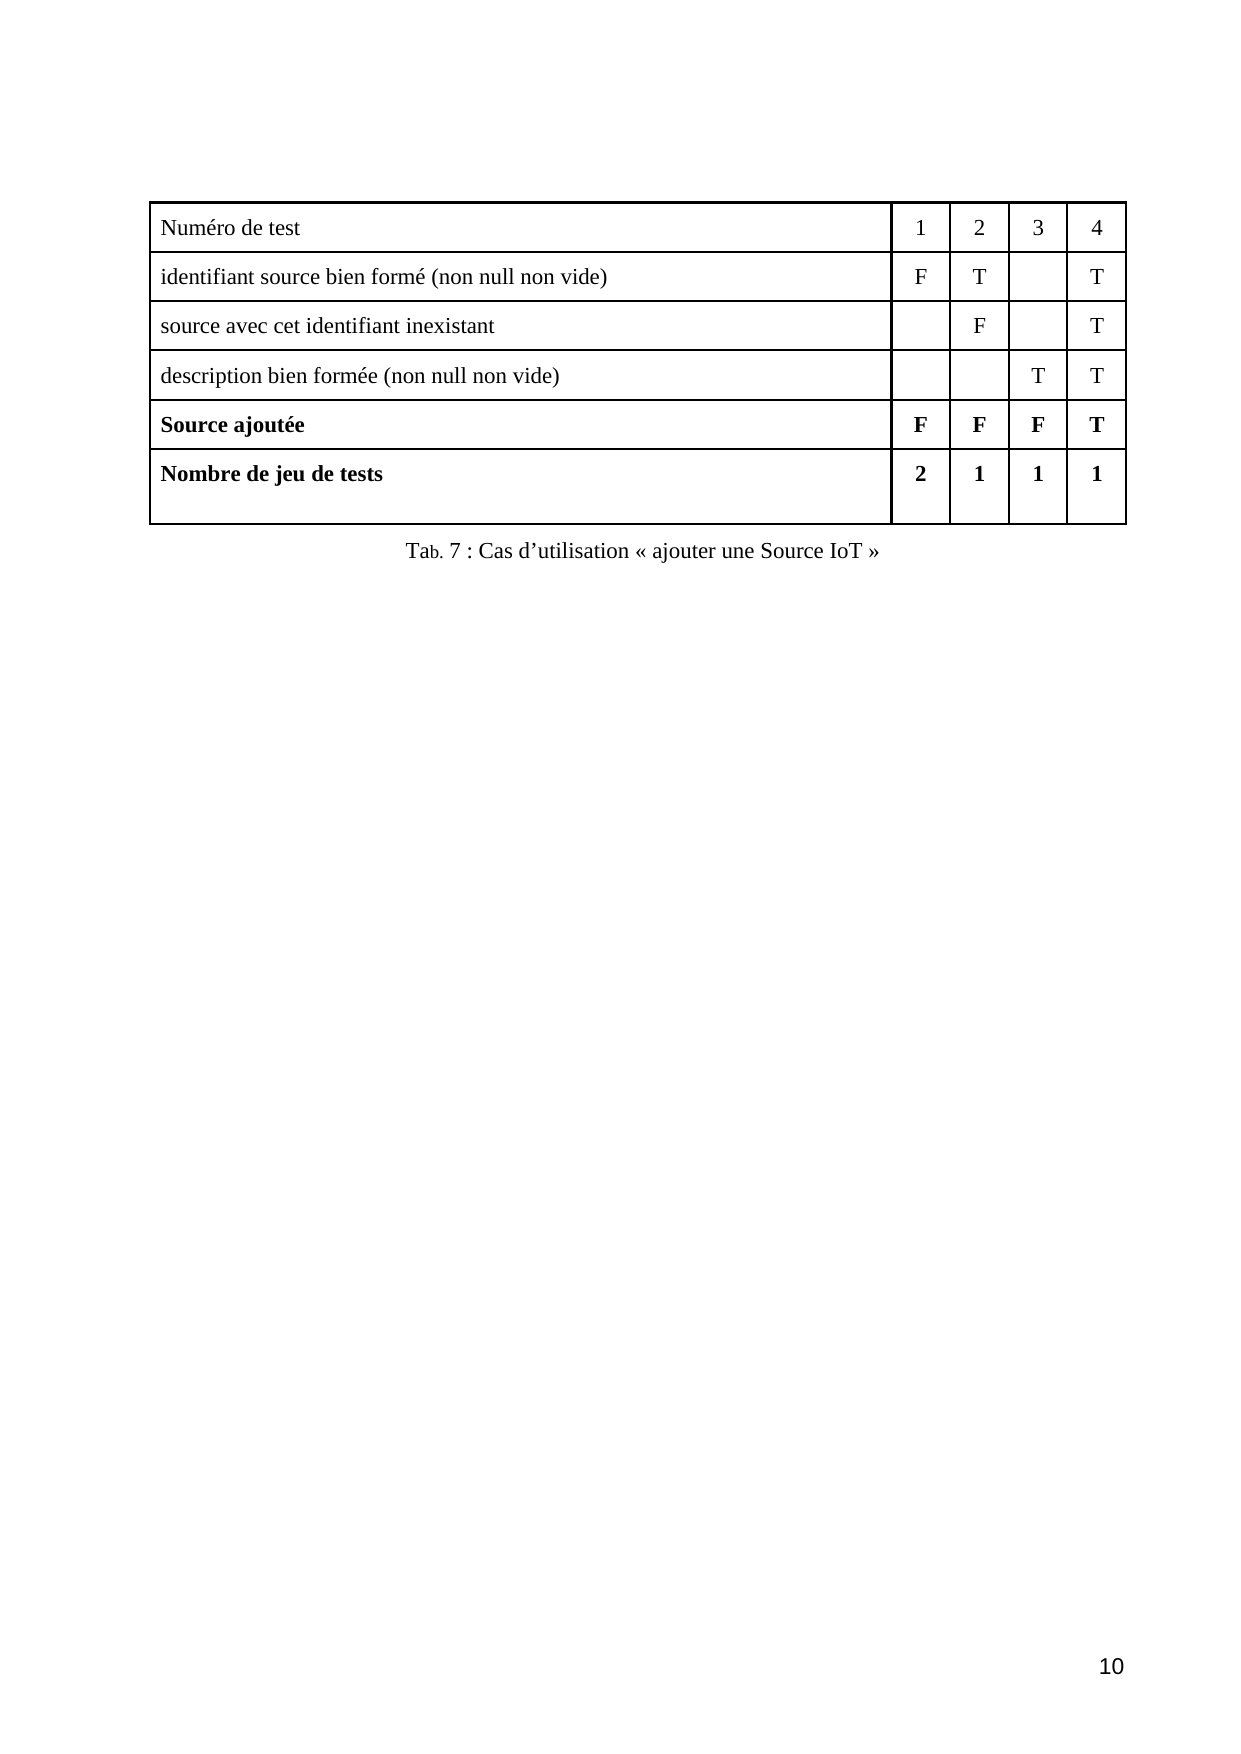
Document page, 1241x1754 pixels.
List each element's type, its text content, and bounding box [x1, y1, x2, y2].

table_cell Source ajoutée [151, 401, 890, 448]
table_cell F [1010, 401, 1066, 448]
table_cell T [1068, 253, 1125, 300]
table_cell Nombre de jeu de tests [151, 450, 890, 523]
table_cell T [951, 253, 1008, 300]
table_cell [951, 351, 1008, 398]
table_cell identifiant source bien formé (non null non vide) [151, 253, 890, 300]
table_cell [893, 302, 949, 349]
table_cell T [1068, 351, 1125, 398]
table_cell F [951, 401, 1008, 448]
table_cell F [951, 302, 1008, 349]
table_cell [1010, 302, 1066, 349]
table_cell [893, 351, 949, 398]
table_cell T [1068, 401, 1125, 448]
table_cell T [1068, 302, 1125, 349]
table_cell 1 [1068, 450, 1125, 523]
table_cell F [893, 253, 949, 300]
table_header 1 [893, 204, 949, 251]
table_cell source avec cet identifiant inexistant [151, 302, 890, 349]
table_cell T [1010, 351, 1066, 398]
table_cell 2 [893, 450, 949, 523]
table_cell F [893, 401, 949, 448]
table_cell 1 [951, 450, 1008, 523]
table_cell [1010, 253, 1066, 300]
table_header 4 [1068, 204, 1125, 251]
table_header 2 [951, 204, 1008, 251]
text Tab. 7 : Cas d’utilisation « ajouter une Source IoT » [150, 537, 1124, 564]
table_header Numéro de test [151, 204, 890, 251]
table_cell description bien formée (non null non vide) [151, 351, 890, 398]
table_cell 1 [1010, 450, 1066, 523]
table_header 3 [1010, 204, 1066, 251]
